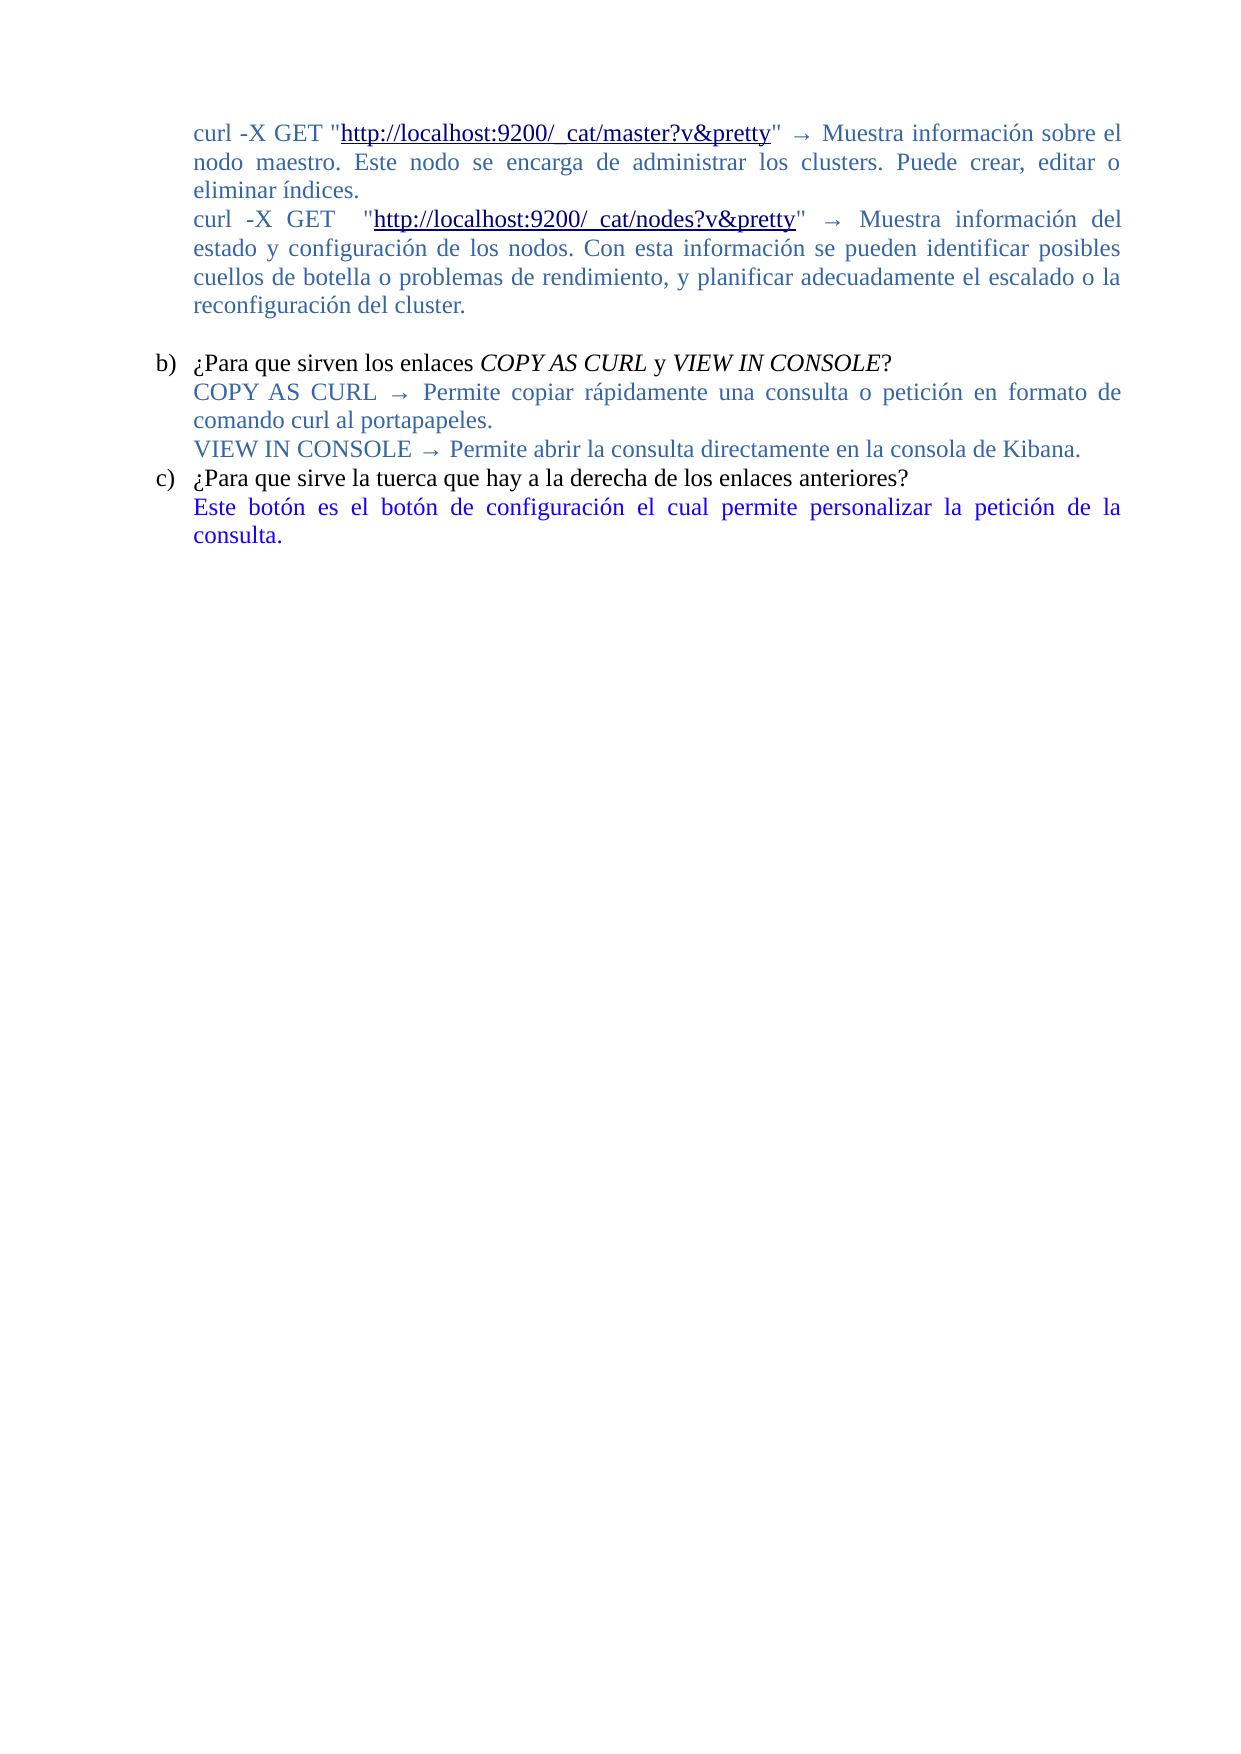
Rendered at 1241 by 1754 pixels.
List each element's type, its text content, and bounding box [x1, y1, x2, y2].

list Este botón es el botón de configuración el cual permite personalizar la petición de la consulta. [156, 492, 1122, 549]
list curl -X GET "http://localhost:9200/_cat/nodes?v&pretty" → Muestra información del estado y configuración de los nodos. Con esta información se pueden identificar posibles cuellos de botella o problemas de rendimiento, y planificar adecuadamente el escalado o la reconfiguración del cluster. [156, 204, 1122, 319]
list curl -X GET "http://localhost:9200/_cat/master?v&pretty" → Muestra información sobre el nodo maestro. Este nodo se encarga de administrar los clusters. Puede crear, editar o eliminar índices. [156, 118, 1122, 204]
list ¿Para que sirven los enlaces COPY AS CURL y VIEW IN CONSOLE? [156, 348, 1122, 377]
list ¿Para que sirve la tuerca que hay a la derecha de los enlaces anteriores? [156, 463, 1122, 492]
list COPY AS CURL → Permite copiar rápidamente una consulta o petición en formato de comando curl al portapapeles. [156, 377, 1122, 434]
list VIEW IN CONSOLE → Permite abrir la consulta directamente en la consola de Kibana. [156, 434, 1122, 463]
